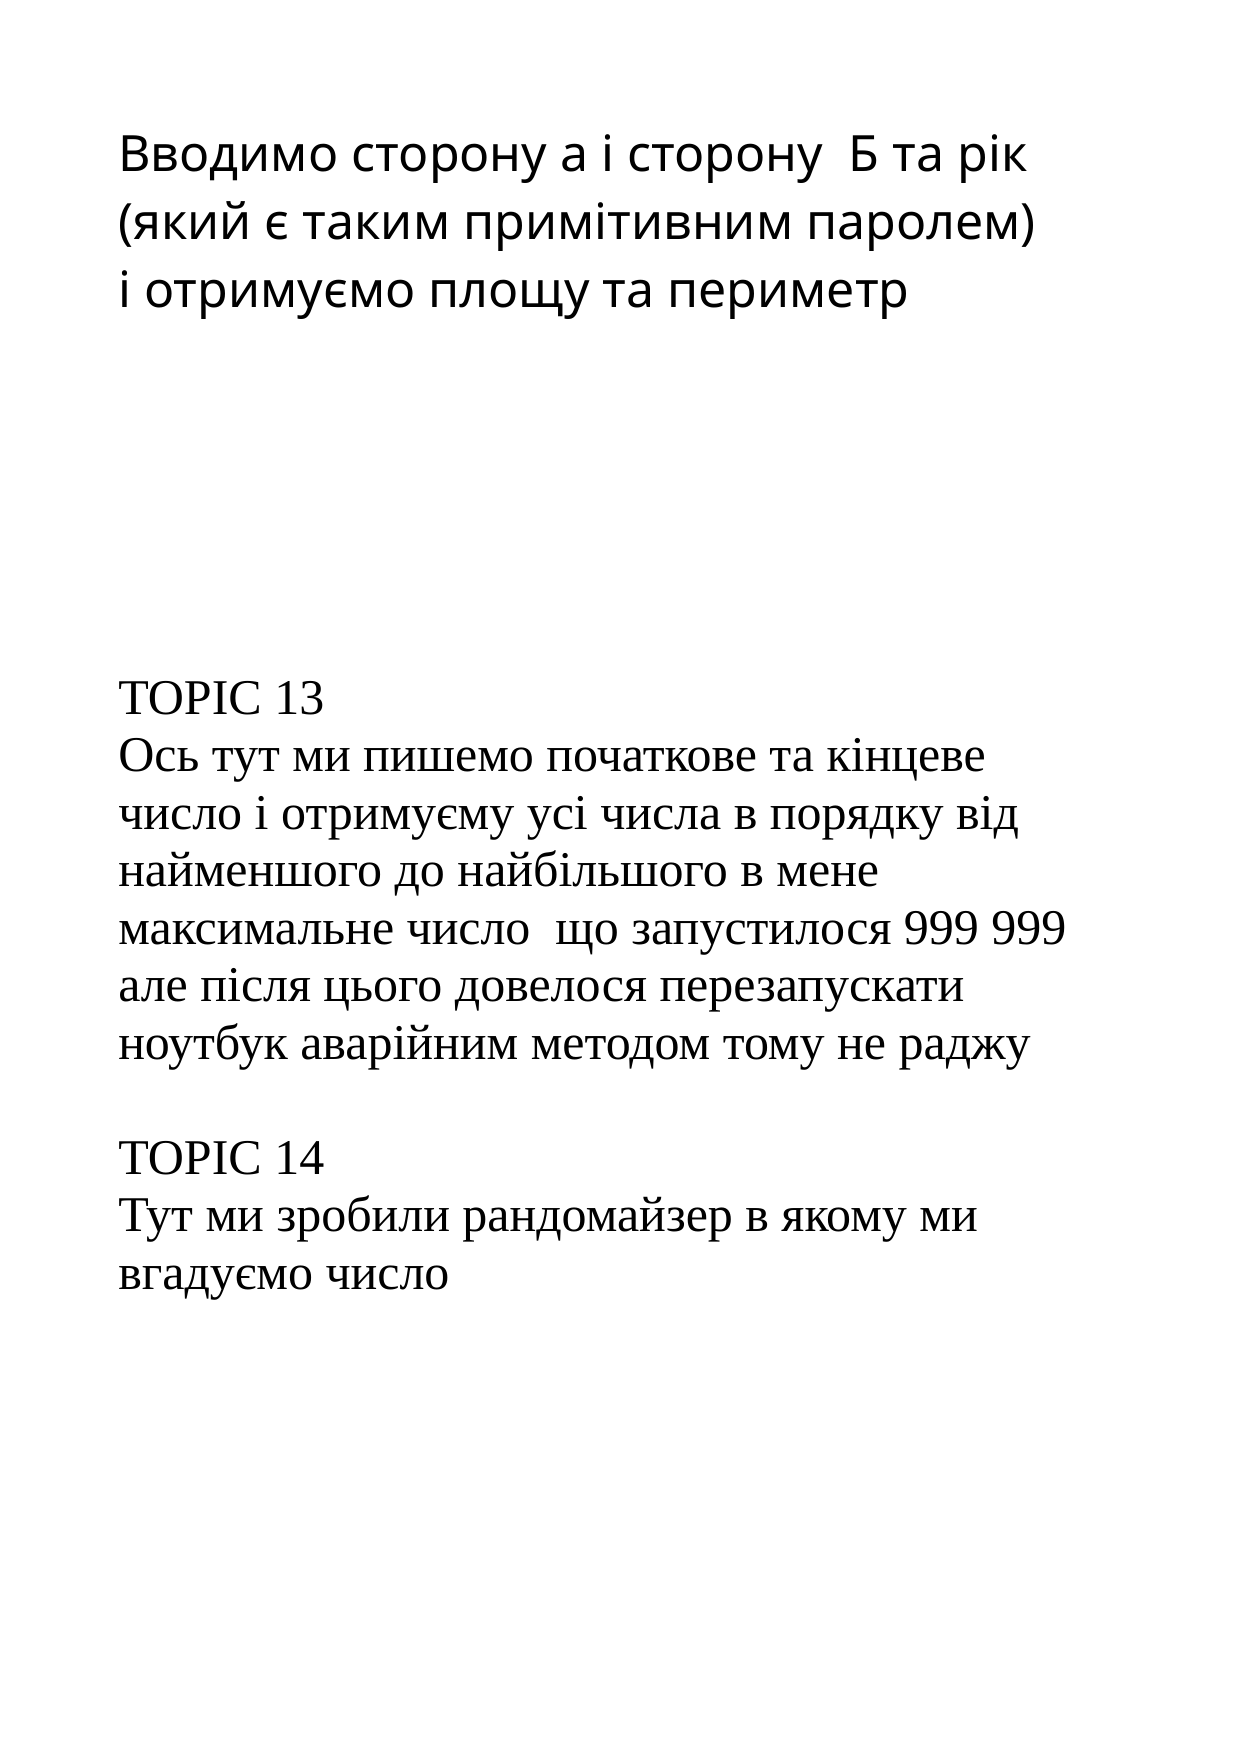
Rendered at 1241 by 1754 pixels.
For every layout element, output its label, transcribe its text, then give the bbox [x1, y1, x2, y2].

text Вводимо сторону а і сторону Б та рік (який є таким примітивним паролем) і отримуємо площу та периметр [118, 118, 1122, 322]
text Ось тут ми пишемо початкове та кінцеве число і отримуєму усі числа в порядку від найменшого до найбільшого в мене максимальне число що запустилося 999 999 але після цього довелося перезапускати [118, 725, 1122, 1012]
text ноутбук аварійним методом тому не раджу [118, 1012, 1122, 1070]
text TOPIC 13 [118, 667, 1122, 725]
text Тут ми зробили рандомайзер в якому ми вгадуємо число [118, 1185, 1122, 1300]
text TOPIC 14 [118, 1127, 1122, 1185]
